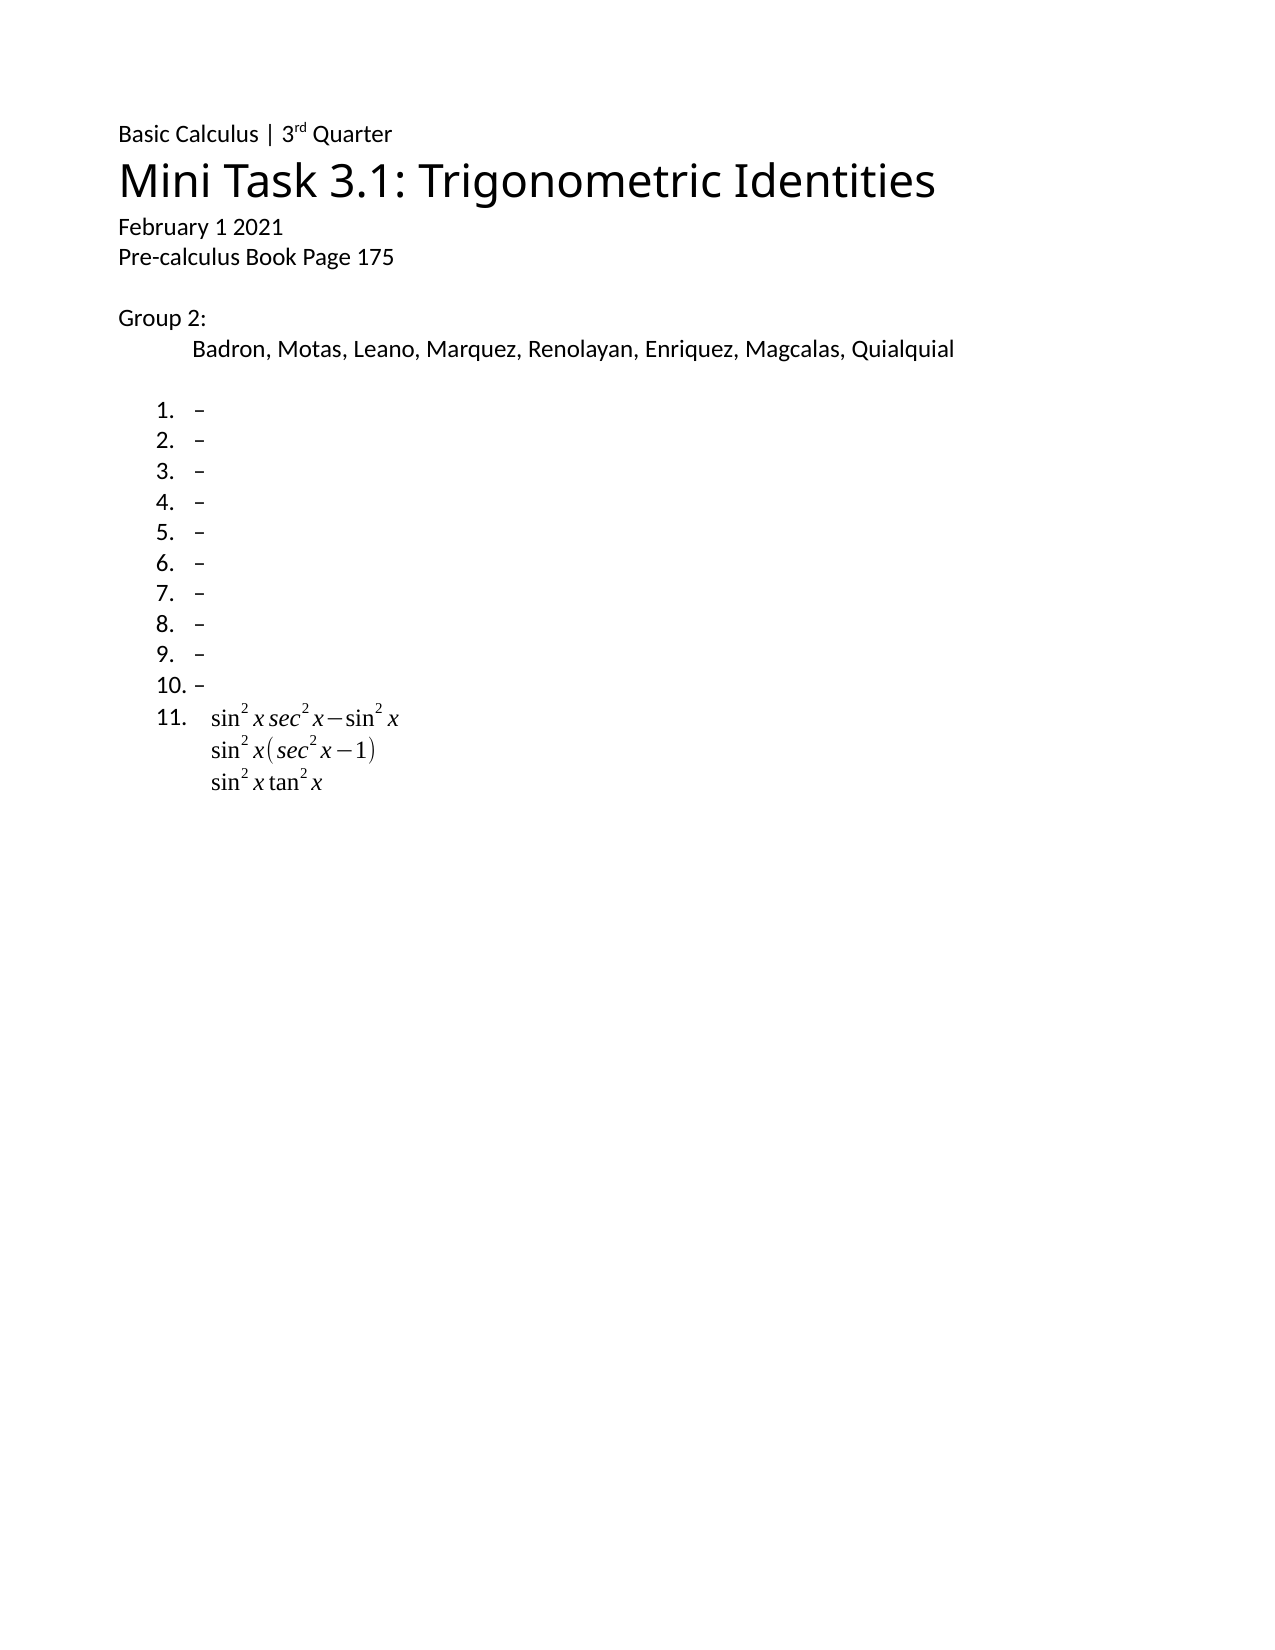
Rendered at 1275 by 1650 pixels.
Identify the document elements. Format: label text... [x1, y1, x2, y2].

list – [156, 516, 1157, 547]
list – [156, 577, 1157, 608]
list – [156, 547, 1157, 577]
list – [156, 455, 1157, 486]
text Badron, Motas, Leano, Marquez, Renolayan, Enriquez, Magcalas, Quialquial [118, 333, 1157, 364]
text Mini Task 3.1: Trigonometric Identities [118, 149, 1157, 211]
list – [156, 608, 1157, 638]
list – [156, 638, 1157, 669]
text Pre-calculus Book Page 175 [118, 242, 1157, 272]
text Basic Calculus | 3rd Quarter [118, 118, 1157, 149]
list – [156, 669, 1157, 699]
list – [156, 486, 1157, 516]
list – [156, 394, 1157, 425]
text February 1 2021 [118, 211, 1157, 242]
list – [156, 425, 1157, 455]
text Group 2: [118, 303, 1157, 333]
